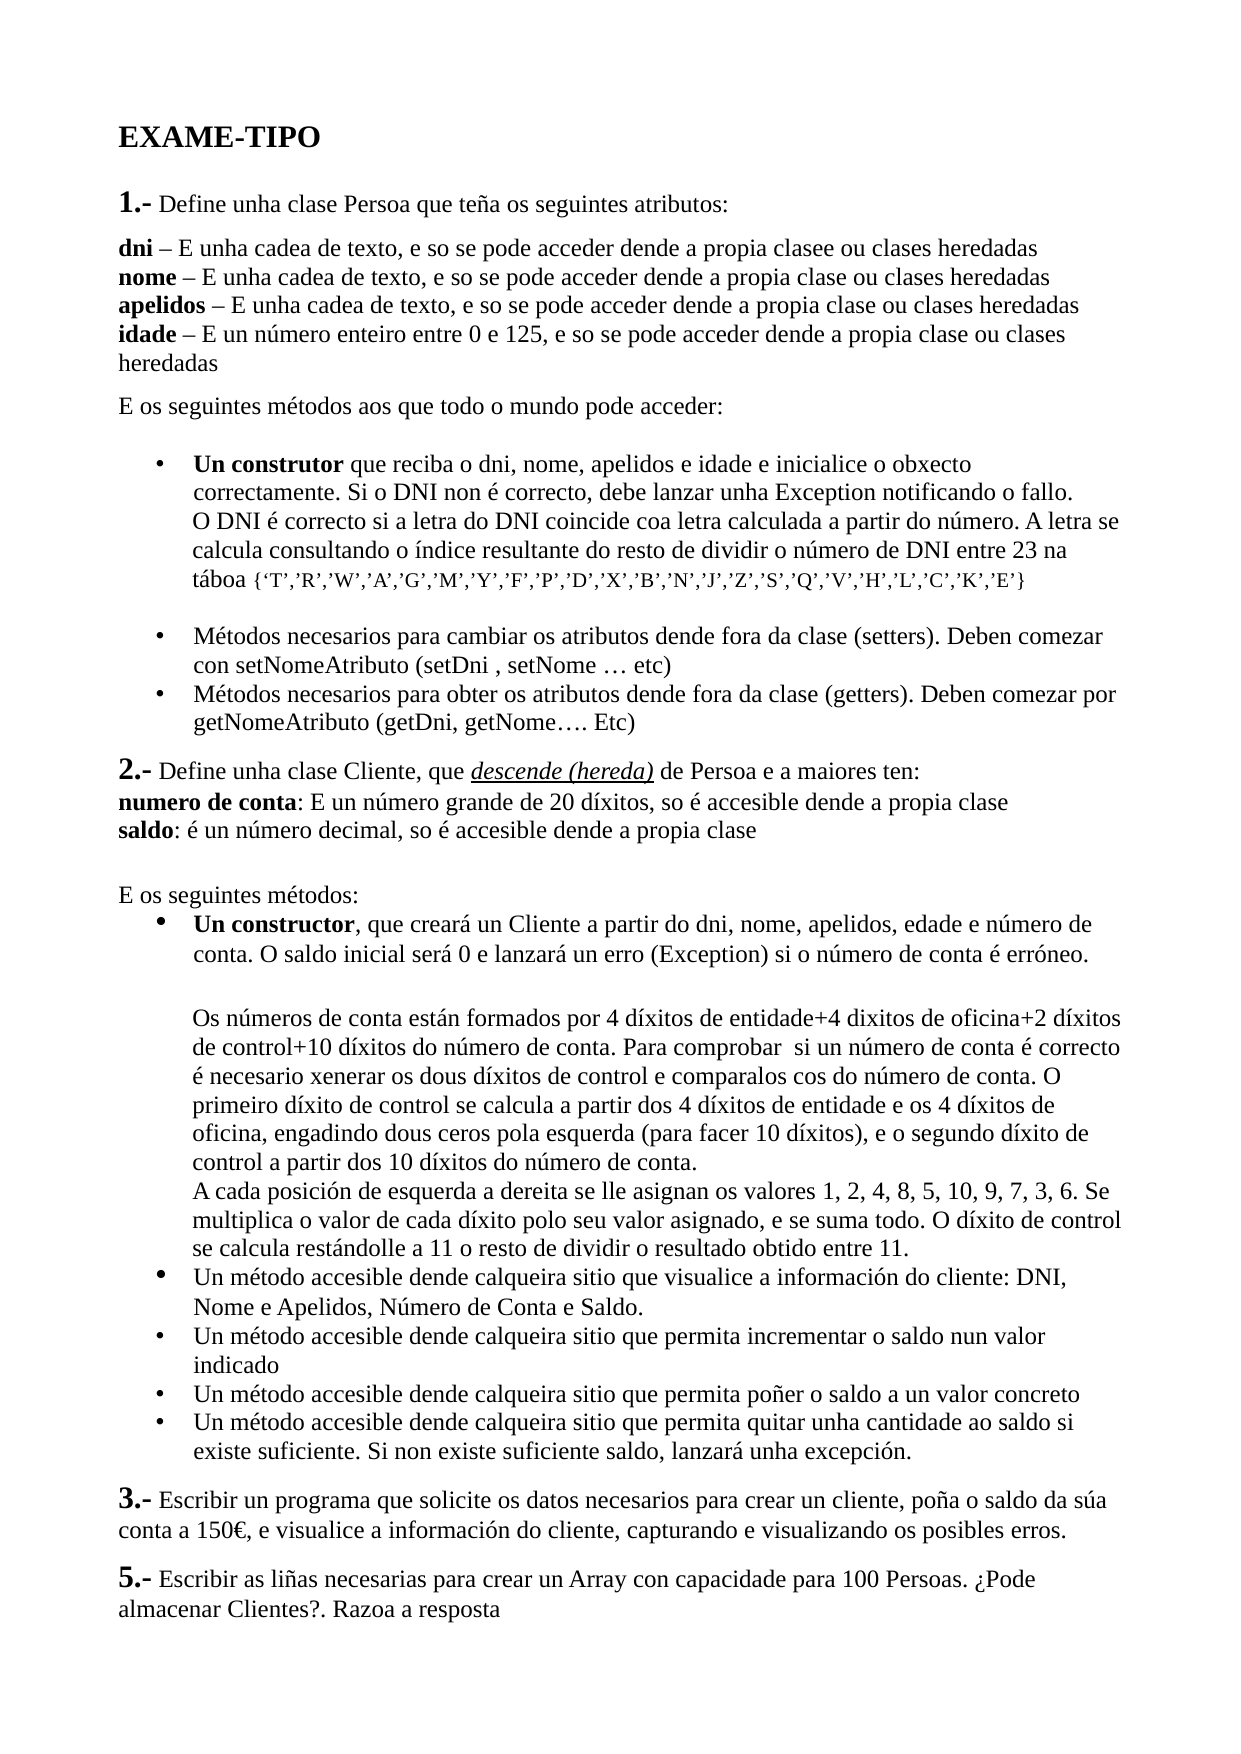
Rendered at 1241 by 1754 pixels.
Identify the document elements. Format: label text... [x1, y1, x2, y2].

text E os seguintes métodos: [118, 880, 1122, 909]
list Un constructor, que creará un Cliente a partir do dni, nome, apelidos, edade e número de conta. O saldo inicial será 0 e lanzará un erro (Exception) si o número de conta é erróneo. [156, 909, 1122, 968]
text 3.- Escribir un programa que solicite os datos necesarios para crear un cliente, poña o saldo da súa conta a 150€, e visualice a información do cliente, capturando e visualizando os posibles erros. [118, 1479, 1122, 1544]
text O DNI é correcto si a letra do DNI coincide coa letra calculada a partir do número. A letra se calcula consultando o índice resultante do resto de dividir o número de DNI entre 23 na táboa {‘T’,’R’,’W’,’A’,’G’,’M’,’Y’,’F’,’P’,’D’,’X’,’B’,’N’,’J’,’Z’,’S’,’Q’,’V’,’H’,’L’,’C’,’K’,’E’} [192, 506, 1122, 592]
list Un construtor que reciba o dni, nome, apelidos e idade e inicialice o obxecto correctamente. Si o DNI non é correcto, debe lanzar unha Exception notificando o fallo. [156, 449, 1122, 506]
text 5.- Escribir as liñas necesarias para crear un Array con capacidade para 100 Persoas. ¿Pode almacenar Clientes?. Razoa a resposta [118, 1558, 1122, 1623]
text A cada posición de esquerda a dereita se lle asignan os valores 1, 2, 4, 8, 5, 10, 9, 7, 3, 6. Se multiplica o valor de cada díxito polo seu valor asignado, e se suma todo. O díxito de control se calcula restándolle a 11 o resto de dividir o resultado obtido entre 11. [192, 1176, 1122, 1262]
text apelidos – E unha cadea de texto, e so se pode acceder dende a propia clase ou clases heredadas [118, 291, 1122, 319]
text 1.- Define unha clase Persoa que teña os seguintes atributos: [118, 183, 1122, 219]
text EXAME-TIPO [118, 118, 1122, 154]
text numero de conta: E un número grande de 20 díxitos, so é accesible dende a propia clase [118, 787, 1122, 815]
text 2.- Define unha clase Cliente, que descende (hereda) de Persoa e a maiores ten: [118, 751, 1122, 787]
text E os seguintes métodos aos que todo o mundo pode acceder: [118, 391, 1122, 420]
list Un método accesible dende calqueira sitio que permita quitar unha cantidade ao saldo si existe suficiente. Si non existe suficiente saldo, lanzará unha excepción. [156, 1407, 1122, 1465]
list Un método accesible dende calqueira sitio que permita poñer o saldo a un valor concreto [156, 1379, 1122, 1407]
text dni – E unha cadea de texto, e so se pode acceder dende a propia clasee ou clases heredadas [118, 233, 1122, 262]
list Métodos necesarios para obter os atributos dende fora da clase (getters). Deben comezar por getNomeAtributo (getDni, getNome…. Etc) [156, 679, 1122, 736]
text Os números de conta están formados por 4 díxitos de entidade+4 dixitos de oficina+2 díxitos de control+10 díxitos do número de conta. Para comprobar si un número de conta é correcto é necesario xenerar os dous díxitos de control e comparalos cos do número de conta. O primeiro díxito de control se calcula a partir dos 4 díxitos de entidade e os 4 díxitos de oficina, engadindo dous ceros pola esquerda (para facer 10 díxitos), e o segundo díxito de control a partir dos 10 díxitos do número de conta. [192, 1003, 1122, 1176]
text saldo: é un número decimal, so é accesible dende a propia clase [118, 815, 1122, 844]
text idade – E un número enteiro entre 0 e 125, e so se pode acceder dende a propia clase ou clases heredadas [118, 319, 1122, 377]
list Un método accesible dende calqueira sitio que permita incrementar o saldo nun valor indicado [156, 1321, 1122, 1379]
list Un método accesible dende calqueira sitio que visualice a información do cliente: DNI, Nome e Apelidos, Número de Conta e Saldo. [156, 1262, 1122, 1321]
list Métodos necesarios para cambiar os atributos dende fora da clase (setters). Deben comezar con setNomeAtributo (setDni , setNome … etc) [156, 621, 1122, 679]
text nome – E unha cadea de texto, e so se pode acceder dende a propia clase ou clases heredadas [118, 262, 1122, 291]
